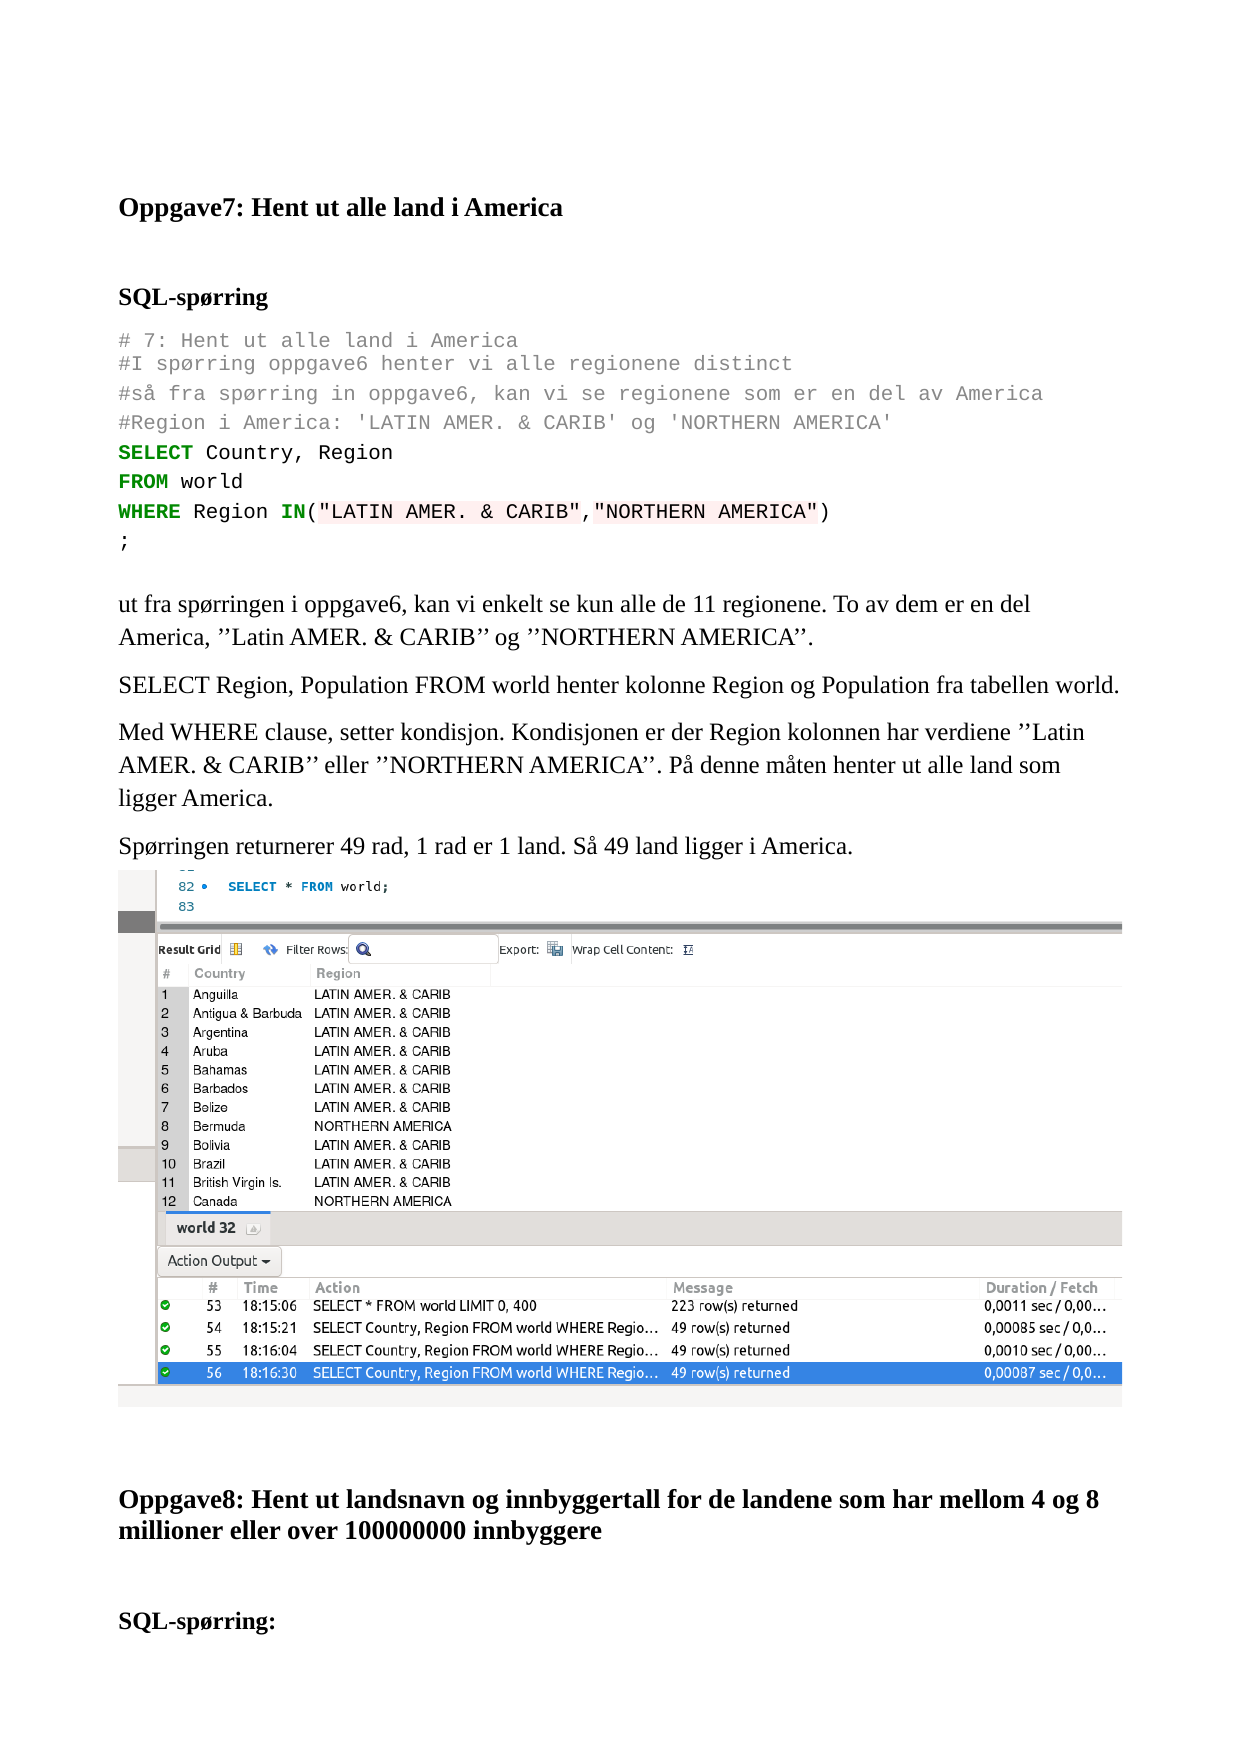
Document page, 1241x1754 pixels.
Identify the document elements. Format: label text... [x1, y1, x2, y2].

subtitle Oppgave8: Hent ut landsnavn og innbyggertall for de landene som har mellom 4 og 8 millioner eller over 100000000 innbyggere [118, 1483, 1122, 1546]
picture [118, 870, 1123, 1407]
text # 7: Hent ut alle land i America [118, 329, 1122, 353]
text #Region i America: 'LATIN AMER. & CARIB' og 'NORTHERN AMERICA' [118, 412, 1122, 436]
text SELECT Country, Region [118, 442, 1122, 465]
text ; [118, 530, 1122, 554]
text SELECT Region, Population FROM world henter kolonne Region og Population fra tabellen world. [118, 670, 1122, 698]
text #så fra spørring in oppgave6, kan vi se regionene som er en del av America [118, 383, 1122, 406]
text SQL-spørring [118, 282, 1122, 311]
subtitle Oppgave7: Hent ut alle land i America [118, 191, 1122, 222]
text WHERE Region IN("LATIN AMER. & CARIB","NORTHERN AMERICA") [118, 501, 1122, 524]
text #I spørring oppgave6 henter vi alle regionene distinct [118, 353, 1122, 377]
text FROM world [118, 471, 1122, 495]
text ut fra spørringen i oppgave6, kan vi enkelt se kun alle de 11 regionene. To av dem er en del America, ’’Latin AMER. & CARIB’’ og ’’NORTHERN AMERICA’’. [118, 589, 1122, 651]
text Med WHERE clause, setter kondisjon. Kondisjonen er der Region kolonnen har verdiene ’’Latin AMER. & CARIB’’ eller ’’NORTHERN AMERICA’’. På denne måten henter ut alle land som ligger America. [118, 717, 1122, 812]
text SQL-spørring: [118, 1606, 1122, 1634]
text Spørringen returnerer 49 rad, 1 rad er 1 land. Så 49 land ligger i America. [118, 831, 1122, 860]
